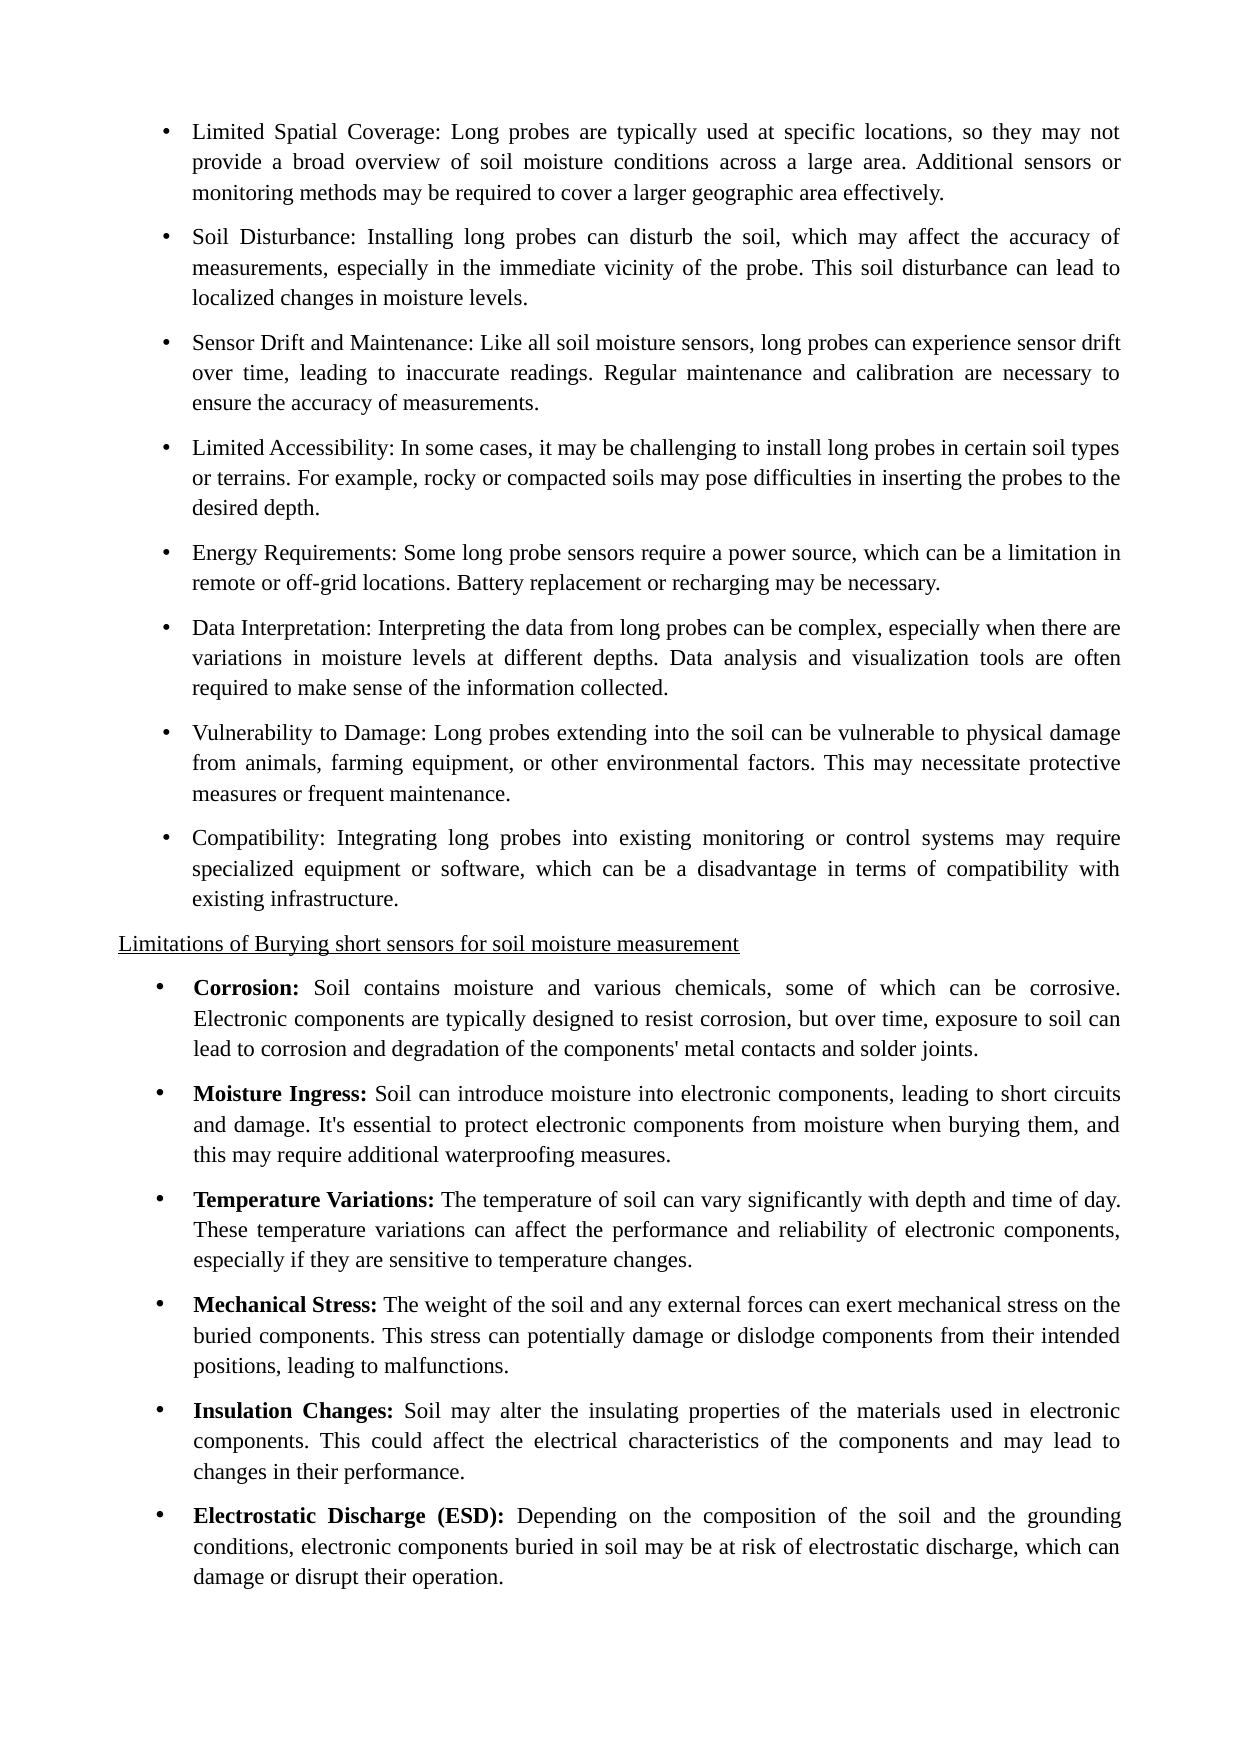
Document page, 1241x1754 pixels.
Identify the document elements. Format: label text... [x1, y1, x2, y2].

list Vulnerability to Damage: Long probes extending into the soil can be vulnerable to physical damage from animals, farming equipment, or other environmental factors. This may necessitate protective measures or frequent maintenance. [162, 719, 1122, 806]
list Insulation Changes: Soil may alter the insulating properties of the materials used in electronic components. This could affect the electrical characteristics of the components and may lead to changes in their performance. [156, 1397, 1122, 1484]
list Electrostatic Discharge (ESD): Depending on the composition of the soil and the grounding conditions, electronic components buried in soil may be at risk of electrostatic discharge, which can damage or disrupt their operation. [156, 1502, 1122, 1590]
list Energy Requirements: Some long probe sensors require a power source, which can be a limitation in remote or off-grid locations. Battery replacement or recharging may be necessary. [162, 539, 1122, 596]
list Sensor Drift and Maintenance: Like all soil moisture sensors, long probes can experience sensor drift over time, leading to inaccurate readings. Regular maintenance and calibration are necessary to ensure the accuracy of measurements. [162, 328, 1122, 415]
list Data Interpretation: Interpreting the data from long probes can be complex, especially when there are variations in moisture levels at different depths. Data analysis and visualization tools are often required to make sense of the information collected. [162, 614, 1122, 701]
text Limitations of Burying short sensors for soil moisture measurement [118, 929, 1122, 956]
list Moisture Ingress: Soil can introduce moisture into electronic components, leading to short circuits and damage. It's essential to protect electronic components from moisture when burying them, and this may require additional waterproofing measures. [156, 1080, 1122, 1167]
list Limited Accessibility: In some cases, it may be challenging to install long probes in certain soil types or terrains. For example, rocky or compacted soils may pose difficulties in inserting the probes to the desired depth. [162, 434, 1122, 521]
list Compatibility: Integrating long probes into existing monitoring or control systems may require specialized equipment or software, which can be a disadvantage in terms of compatibility with existing infrastructure. [162, 824, 1122, 911]
list Corrosion: Soil contains moisture and various chemicals, some of which can be corrosive. Electronic components are typically designed to resist corrosion, but over time, exposure to soil can lead to corrosion and degradation of the components' metal contacts and solder joints. [156, 974, 1122, 1062]
list Limited Spatial Coverage: Long probes are typically used at specific locations, so they may not provide a broad overview of soil moisture conditions across a large area. Additional sensors or monitoring methods may be required to cover a larger geographic area effectively. [162, 118, 1122, 205]
list Mechanical Stress: The weight of the soil and any external forces can exert mechanical stress on the buried components. This stress can potentially damage or dislodge components from their intended positions, leading to malfunctions. [156, 1291, 1122, 1378]
list Soil Disturbance: Installing long probes can disturb the soil, which may affect the accuracy of measurements, especially in the immediate vicinity of the probe. This soil disturbance can lead to localized changes in moisture levels. [162, 223, 1122, 310]
list Temperature Variations: The temperature of soil can vary significantly with depth and time of day. These temperature variations can affect the performance and reliability of electronic components, especially if they are sensitive to temperature changes. [156, 1186, 1122, 1273]
